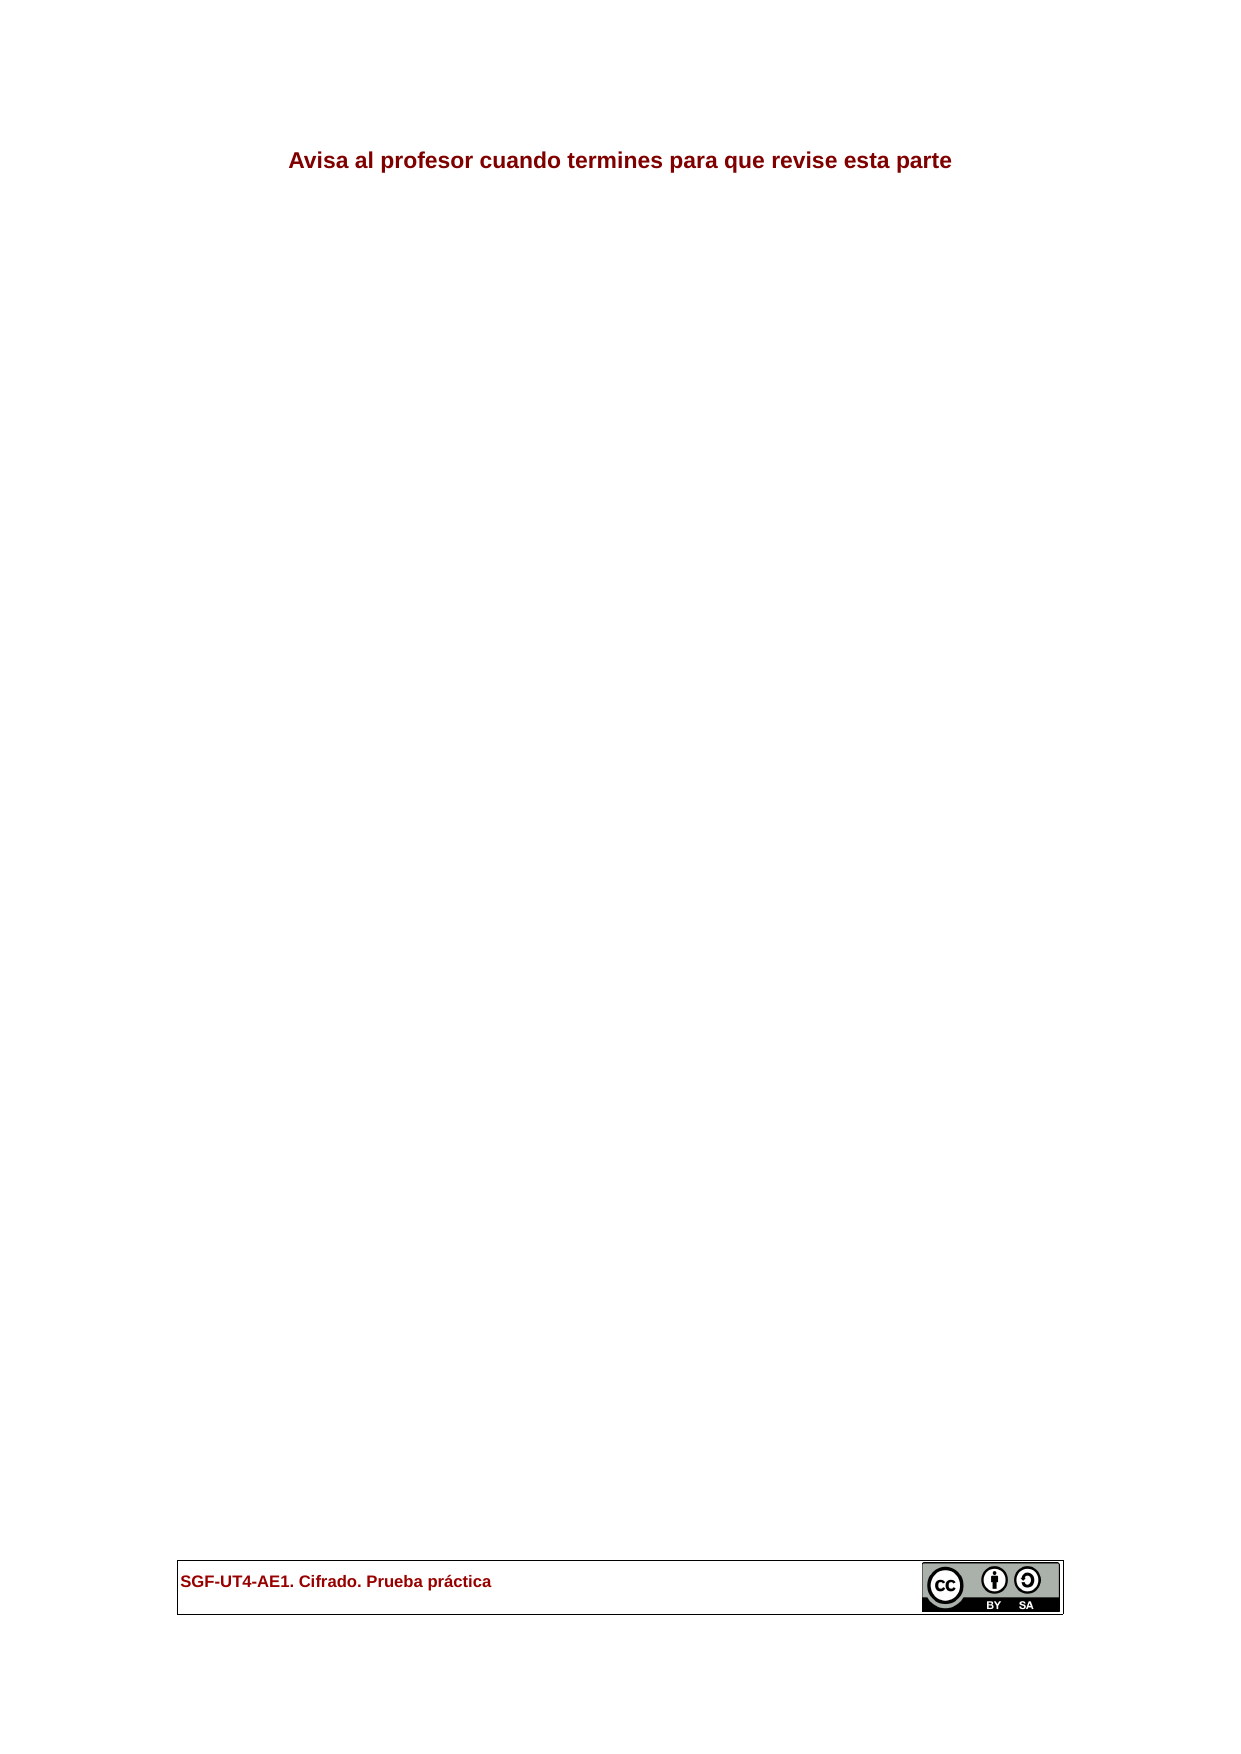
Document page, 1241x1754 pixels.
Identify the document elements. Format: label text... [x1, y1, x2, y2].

picture [922, 1562, 1060, 1612]
text Avisa al profesor cuando termines para que revise esta parte [177, 148, 1063, 173]
